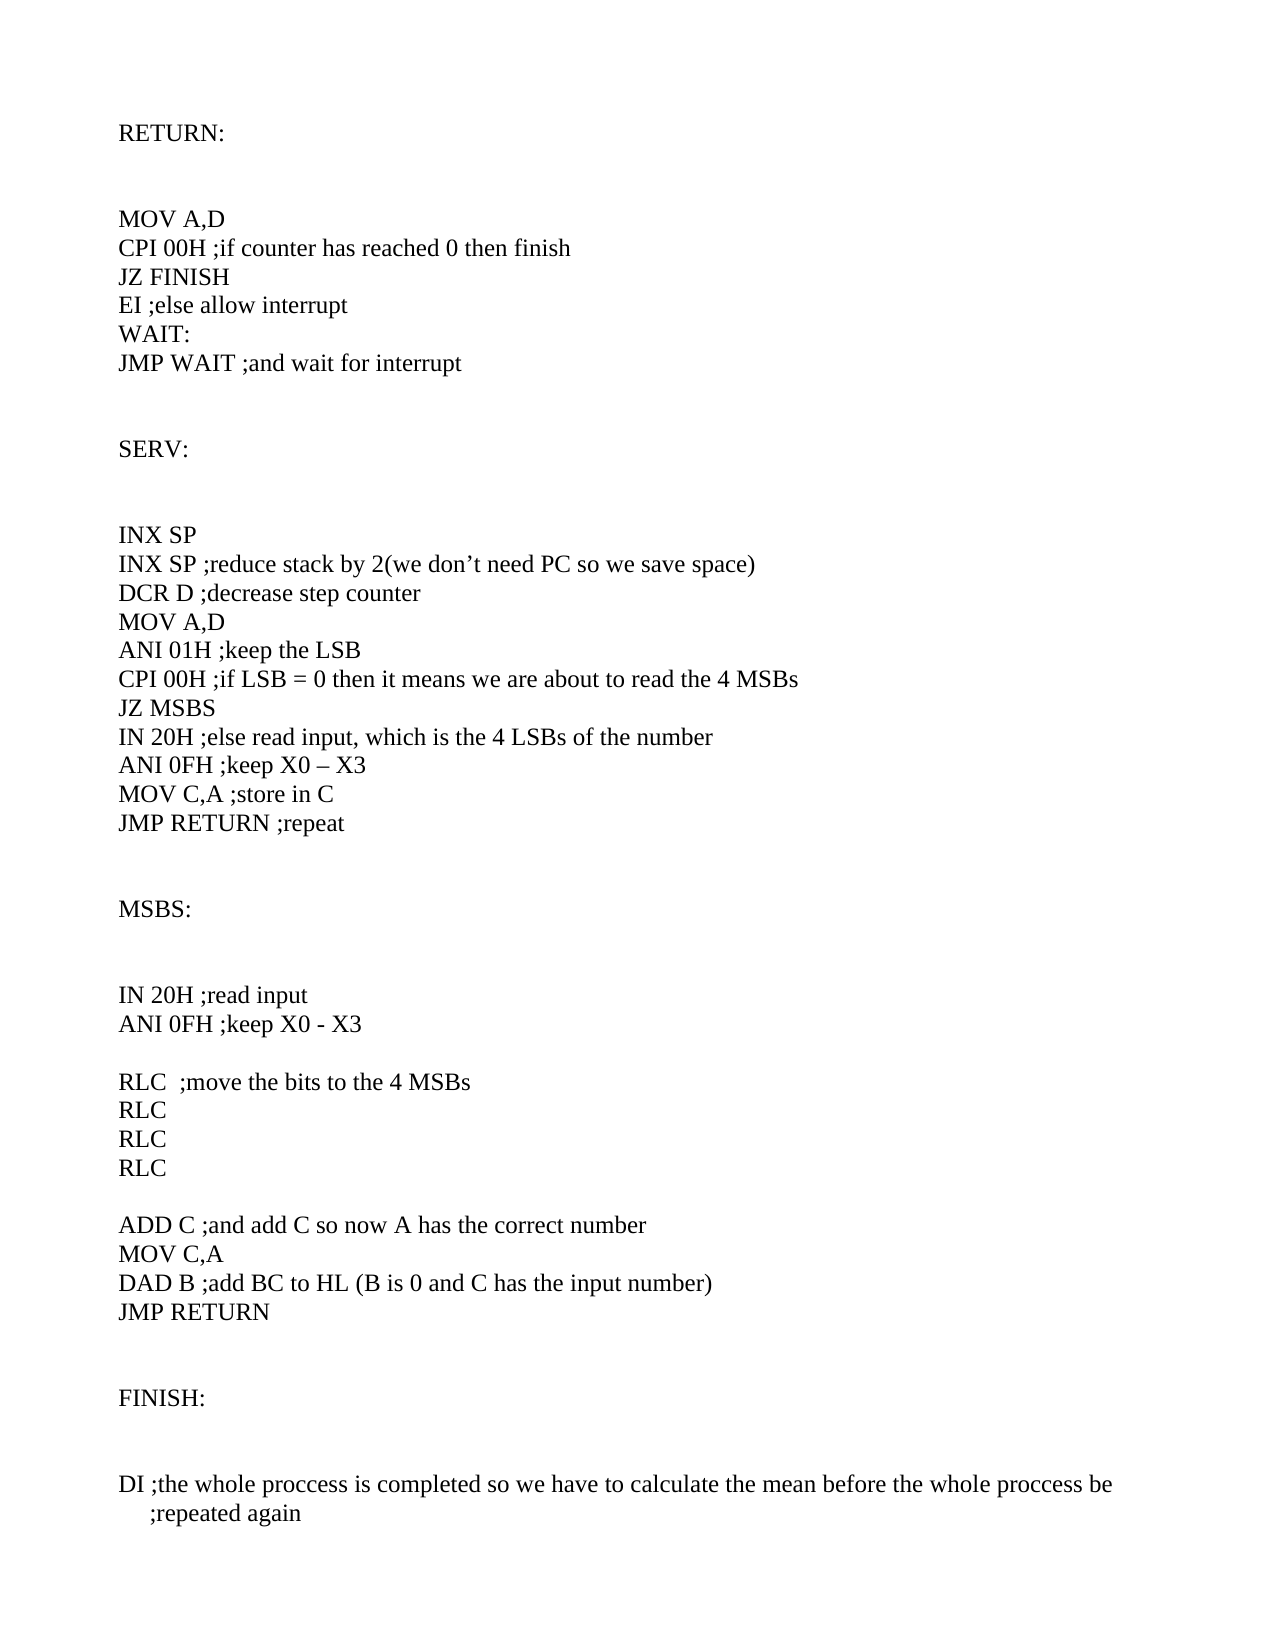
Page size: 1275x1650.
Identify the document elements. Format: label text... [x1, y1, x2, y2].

text ADD C ;and add C so now A has the correct number [118, 1211, 1157, 1239]
text INX SP [118, 521, 1157, 549]
text JMP WAIT ;and wait for interrupt [118, 348, 1157, 377]
text JZ MSBS [118, 693, 1157, 722]
text JMP RETURN ;repeat [118, 808, 1157, 837]
text DI ;the whole proccess is completed so we have to calculate the mean before the whole proccess be [118, 1469, 1157, 1498]
text EI ;else allow interrupt [118, 291, 1157, 319]
text DCR D ;decrease step counter [118, 578, 1157, 607]
text IN 20H ;else read input, which is the 4 LSBs of the number [118, 722, 1157, 751]
text RLC ;move the bits to the 4 MSBs [118, 1067, 1157, 1096]
text DAD B ;add BC to HL (B is 0 and C has the input number) [118, 1268, 1157, 1297]
text ANI 0FH ;keep X0 – X3 [118, 751, 1157, 779]
text MOV A,D [118, 204, 1157, 233]
text MOV A,D [118, 607, 1157, 636]
text IN 20H ;read input [118, 981, 1157, 1009]
text FINISH: [118, 1383, 1157, 1412]
text MOV C,A [118, 1239, 1157, 1268]
text MSBS: [118, 894, 1157, 923]
text RETURN: [118, 118, 1157, 147]
text RLC [118, 1124, 1157, 1153]
text JZ FINISH [118, 262, 1157, 291]
text ANI 01H ;keep the LSB [118, 636, 1157, 664]
text RLC [118, 1153, 1157, 1182]
text MOV C,A ;store in C [118, 779, 1157, 808]
text WAIT: [118, 319, 1157, 348]
text RLC [118, 1096, 1157, 1124]
text JMP RETURN [118, 1297, 1157, 1326]
text SERV: [118, 434, 1157, 463]
text INX SP ;reduce stack by 2(we don’t need PC so we save space) [118, 549, 1157, 578]
text ANI 0FH ;keep X0 - X3 [118, 1009, 1157, 1038]
text CPI 00H ;if LSB = 0 then it means we are about to read the 4 MSBs [118, 664, 1157, 693]
text CPI 00H ;if counter has reached 0 then finish [118, 233, 1157, 262]
text ;repeated again [118, 1498, 1157, 1527]
